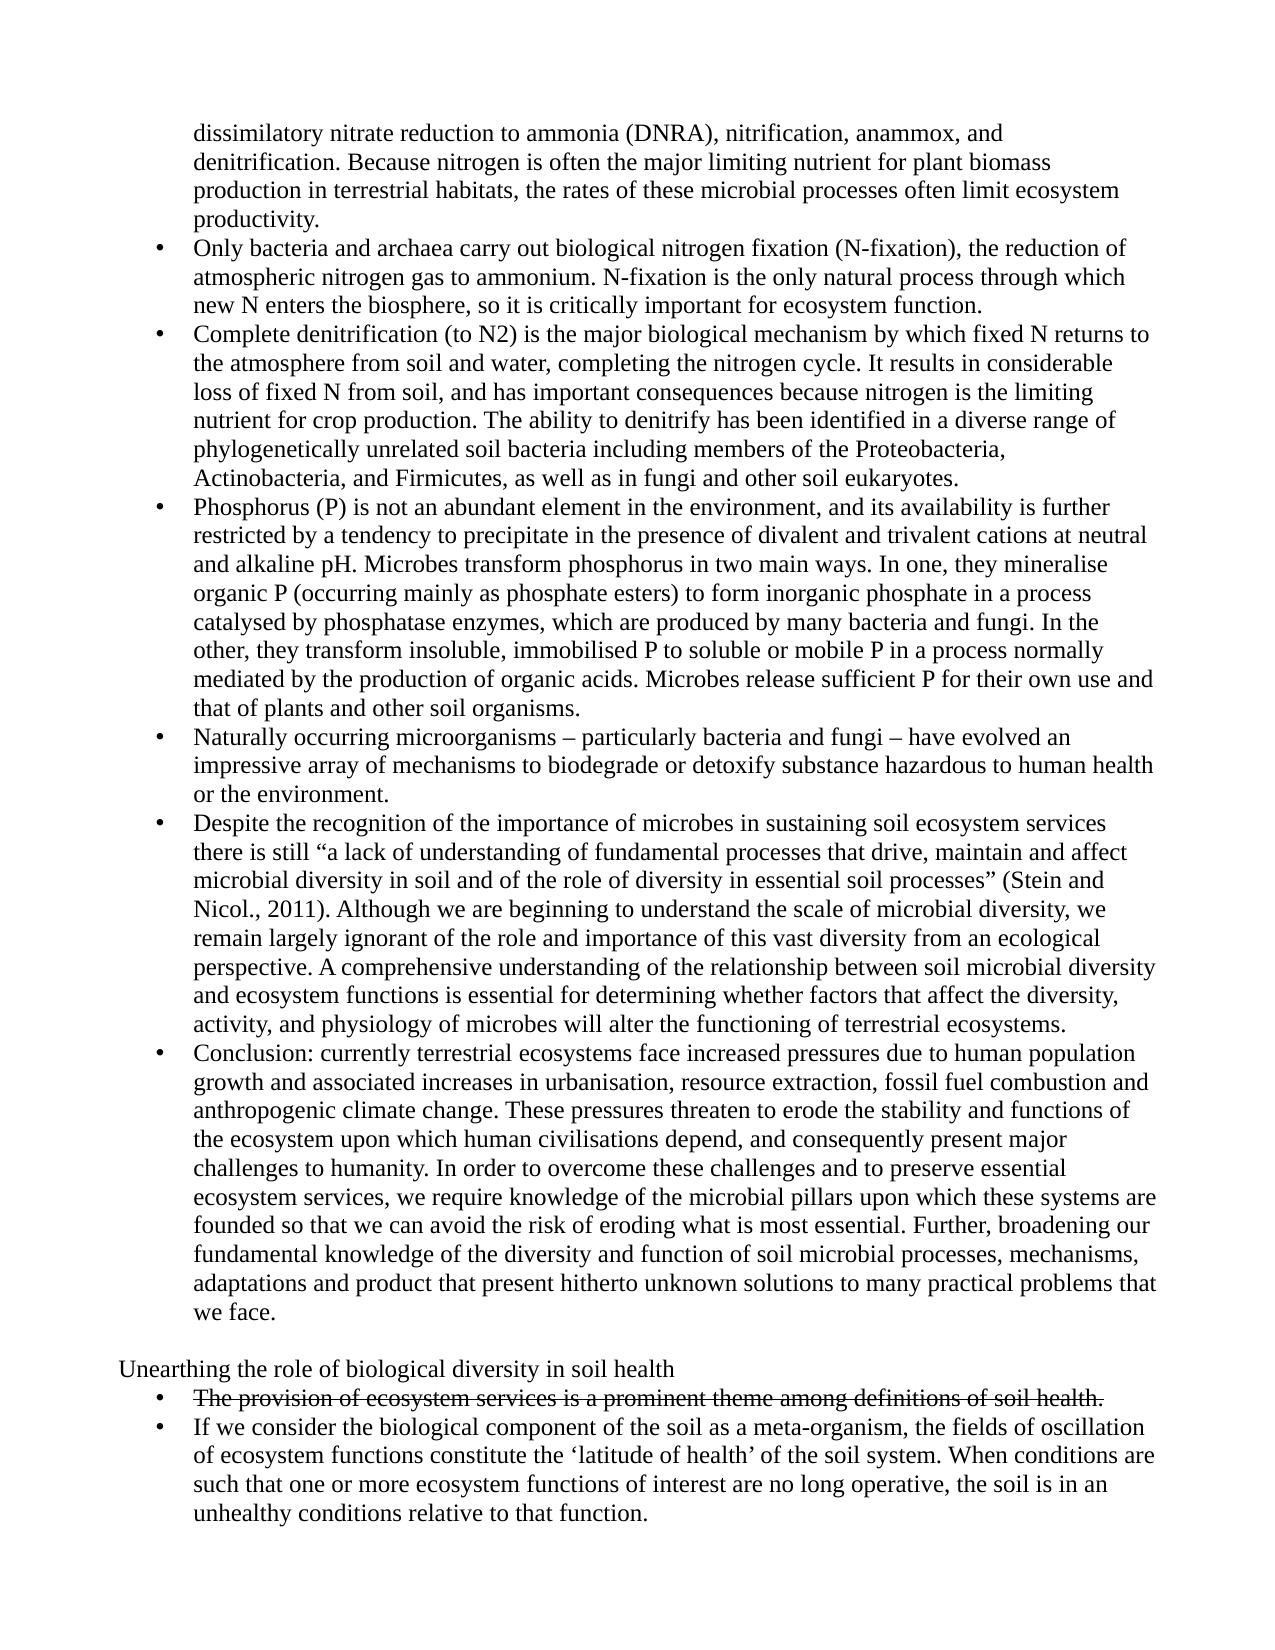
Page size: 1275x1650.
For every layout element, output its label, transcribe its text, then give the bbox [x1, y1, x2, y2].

list Complete denitrification (to N2) is the major biological mechanism by which fixed N returns to the atmosphere from soil and water, completing the nitrogen cycle. It results in considerable loss of fixed N from soil, and has important consequences because nitrogen is the limiting nutrient for crop production. The ability to denitrify has been identified in a diverse range of phylogenetically unrelated soil bacteria including members of the Proteobacteria, Actinobacteria, and Firmicutes, as well as in fungi and other soil eukaryotes. [156, 319, 1157, 492]
list If we consider the biological component of the soil as a meta-organism, the fields of oscillation of ecosystem functions constitute the ‘latitude of health’ of the soil system. When conditions are such that one or more ecosystem functions of interest are no long operative, the soil is in an unhealthy conditions relative to that function. [156, 1412, 1157, 1527]
list Conclusion: currently terrestrial ecosystems face increased pressures due to human population growth and associated increases in urbanisation, resource extraction, fossil fuel combustion and anthropogenic climate change. These pressures threaten to erode the stability and functions of the ecosystem upon which human civilisations depend, and consequently present major challenges to humanity. In order to overcome these challenges and to preserve essential ecosystem services, we require knowledge of the microbial pillars upon which these systems are founded so that we can avoid the risk of eroding what is most essential. Further, broadening our fundamental knowledge of the diversity and function of soil microbial processes, mechanisms, adaptations and product that present hitherto unknown solutions to many practical problems that we face. [156, 1038, 1157, 1326]
list Phosphorus (P) is not an abundant element in the environment, and its availability is further restricted by a tendency to precipitate in the presence of divalent and trivalent cations at neutral and alkaline pH. Microbes transform phosphorus in two main ways. In one, they mineralise organic P (occurring mainly as phosphate esters) to form inorganic phosphate in a process catalysed by phosphatase enzymes, which are produced by many bacteria and fungi. In the other, they transform insoluble, immobilised P to soluble or mobile P in a process normally mediated by the production of organic acids. Microbes release sufficient P for their own use and that of plants and other soil organisms. [156, 492, 1157, 722]
list dissimilatory nitrate reduction to ammonia (DNRA), nitrification, anammox, and denitrification. Because nitrogen is often the major limiting nutrient for plant biomass production in terrestrial habitats, the rates of these microbial processes often limit ecosystem productivity. [156, 118, 1157, 233]
list Naturally occurring microorganisms – particularly bacteria and fungi – have evolved an impressive array of mechanisms to biodegrade or detoxify substance hazardous to human health or the environment. [156, 722, 1157, 808]
list The provision of ecosystem services is a prominent theme among definitions of soil health. [156, 1383, 1157, 1412]
list Despite the recognition of the importance of microbes in sustaining soil ecosystem services there is still “a lack of understanding of fundamental processes that drive, maintain and affect microbial diversity in soil and of the role of diversity in essential soil processes” (Stein and Nicol., 2011). Although we are beginning to understand the scale of microbial diversity, we remain largely ignorant of the role and importance of this vast diversity from an ecological perspective. A comprehensive understanding of the relationship between soil microbial diversity and ecosystem functions is essential for determining whether factors that affect the diversity, activity, and physiology of microbes will alter the functioning of terrestrial ecosystems. [156, 808, 1157, 1038]
list Only bacteria and archaea carry out biological nitrogen fixation (N-fixation), the reduction of atmospheric nitrogen gas to ammonium. N-fixation is the only natural process through which new N enters the biosphere, so it is critically important for ecosystem function. [156, 233, 1157, 319]
text Unearthing the role of biological diversity in soil health [118, 1354, 1157, 1383]
